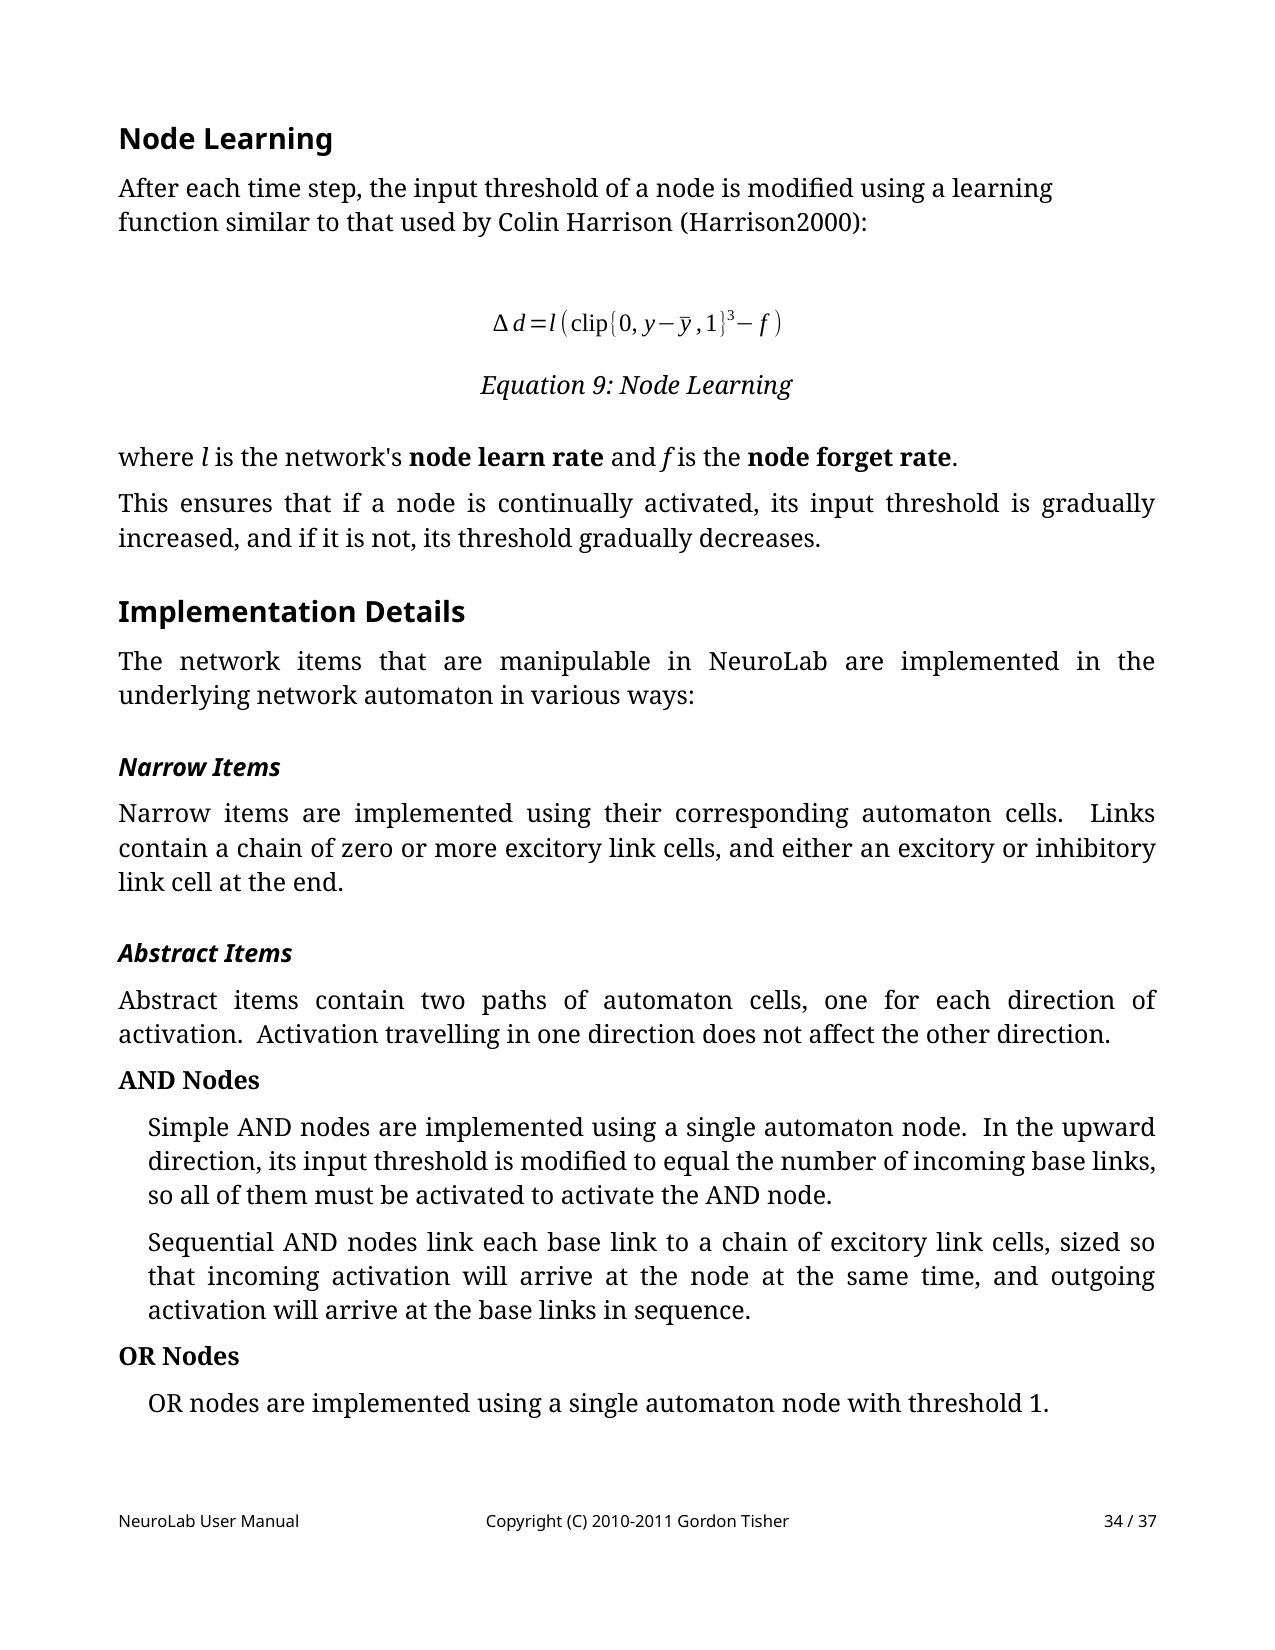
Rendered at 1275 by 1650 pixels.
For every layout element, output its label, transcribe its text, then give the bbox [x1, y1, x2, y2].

text Narrow items are implemented using their corresponding automaton cells. Links contain a chain of zero or more excitory link cells, and either an excitory or inhibitory link cell at the end. [118, 796, 1157, 898]
text where l is the network's node learn rate and f is the node forget rate. [118, 439, 1157, 474]
text Sequential AND nodes link each base link to a chain of excitory link cells, sized so that incoming activation will arrive at the node at the same time, and outgoing activation will arrive at the base links in sequence. [148, 1224, 1157, 1326]
text Equation 9: Node Learning [118, 276, 1157, 402]
text The network items that are manipulable in NeuroLab are implemented in the underlying network automaton in various ways: [118, 644, 1157, 712]
text Abstract items contain two paths of automaton cells, one for each direction of activation. Activation travelling in one direction does not affect the other direction. [118, 982, 1157, 1051]
text This ensures that if a node is continually activated, its input threshold is gradually increased, and if it is not, its threshold gradually decreases. [118, 486, 1157, 554]
subtitle Implementation Details [118, 592, 1157, 631]
text OR Nodes [118, 1339, 1157, 1373]
subtitle Abstract Items [118, 936, 1157, 970]
text AND Nodes [118, 1063, 1157, 1097]
subtitle Narrow Items [118, 749, 1157, 784]
text After each time step, the input threshold of a node is modified using a learning function similar to that used by Colin Harrison (Harrison2000): [118, 170, 1157, 238]
subtitle Node Learning [118, 118, 1157, 158]
text OR nodes are implemented using a single automaton node with threshold 1. [148, 1386, 1157, 1419]
text Simple AND nodes are implemented using a single automaton node. In the upward direction, its input threshold is modified to equal the number of incoming base links, so all of them must be activated to activate the AND node. [148, 1109, 1157, 1212]
